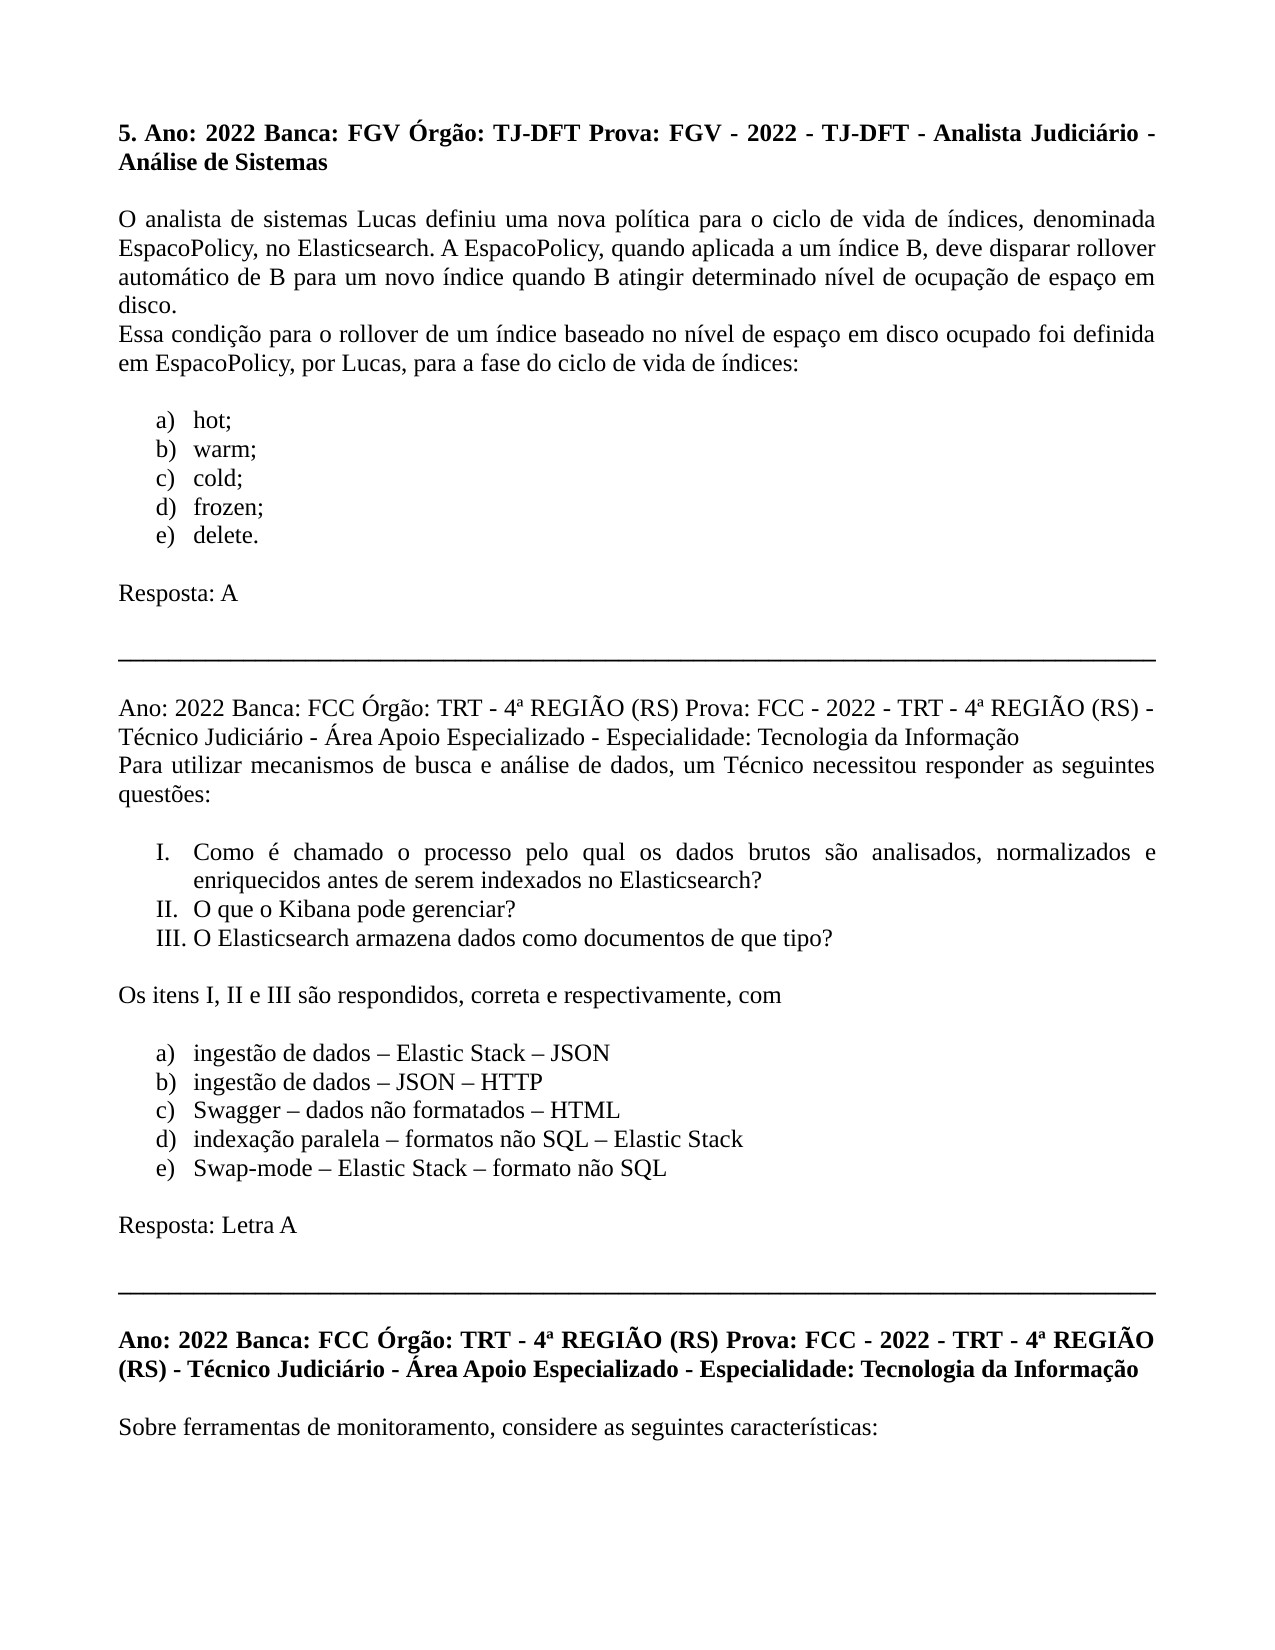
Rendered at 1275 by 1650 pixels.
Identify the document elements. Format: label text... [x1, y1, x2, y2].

list frozen; [156, 492, 1157, 521]
list indexação paralela – formatos não SQL – Elastic Stack [156, 1124, 1157, 1153]
list Swagger – dados não formatados – HTML [156, 1096, 1157, 1124]
list delete. [156, 521, 1157, 549]
list ingestão de dados – JSON – HTTP [156, 1067, 1157, 1096]
text Ano: 2022 Banca: FCC Órgão: TRT - 4ª REGIÃO (RS) Prova: FCC - 2022 - TRT - 4ª REGIÃO (RS) - Técnico Judiciário - Área Apoio Especializado - Especialidade: Tecnologia da Informação [118, 1326, 1157, 1383]
list hot; [156, 406, 1157, 434]
list Como é chamado o processo pelo qual os dados brutos são analisados, normalizados e enriquecidos antes de serem indexados no Elasticsearch? [156, 837, 1157, 894]
text Para utilizar mecanismos de busca e análise de dados, um Técnico necessitou responder as seguintes questões: [118, 751, 1157, 808]
text ___________________________________________________________________________________ [118, 636, 1157, 664]
text Os itens I, II e III são respondidos, correta e respectivamente, com [118, 981, 1157, 1009]
text Sobre ferramentas de monitoramento, considere as seguintes características: [118, 1412, 1157, 1441]
list warm; [156, 434, 1157, 463]
text 5. Ano: 2022 Banca: FGV Órgão: TJ-DFT Prova: FGV - 2022 - TJ-DFT - Analista Judiciário - Análise de Sistemas [118, 118, 1157, 176]
text Resposta: Letra A [118, 1211, 1157, 1239]
text Resposta: A [118, 578, 1157, 607]
list cold; [156, 463, 1157, 492]
text Essa condição para o rollover de um índice baseado no nível de espaço em disco ocupado foi definida em EspacoPolicy, por Lucas, para a fase do ciclo de vida de índices: [118, 319, 1157, 377]
list ingestão de dados – Elastic Stack – JSON [156, 1038, 1157, 1067]
list O Elasticsearch armazena dados como documentos de que tipo? [156, 923, 1157, 952]
list Swap-mode – Elastic Stack – formato não SQL [156, 1153, 1157, 1182]
text Ano: 2022 Banca: FCC Órgão: TRT - 4ª REGIÃO (RS) Prova: FCC - 2022 - TRT - 4ª REGIÃO (RS) - Técnico Judiciário - Área Apoio Especializado - Especialidade: Tecnologia da Informação [118, 693, 1157, 751]
list O que o Kibana pode gerenciar? [156, 894, 1157, 923]
text ___________________________________________________________________________________ [118, 1268, 1157, 1297]
text O analista de sistemas Lucas definiu uma nova política para o ciclo de vida de índices, denominada EspacoPolicy, no Elasticsearch. A EspacoPolicy, quando aplicada a um índice B, deve disparar rollover automático de B para um novo índice quando B atingir determinado nível de ocupação de espaço em disco. [118, 204, 1157, 319]
